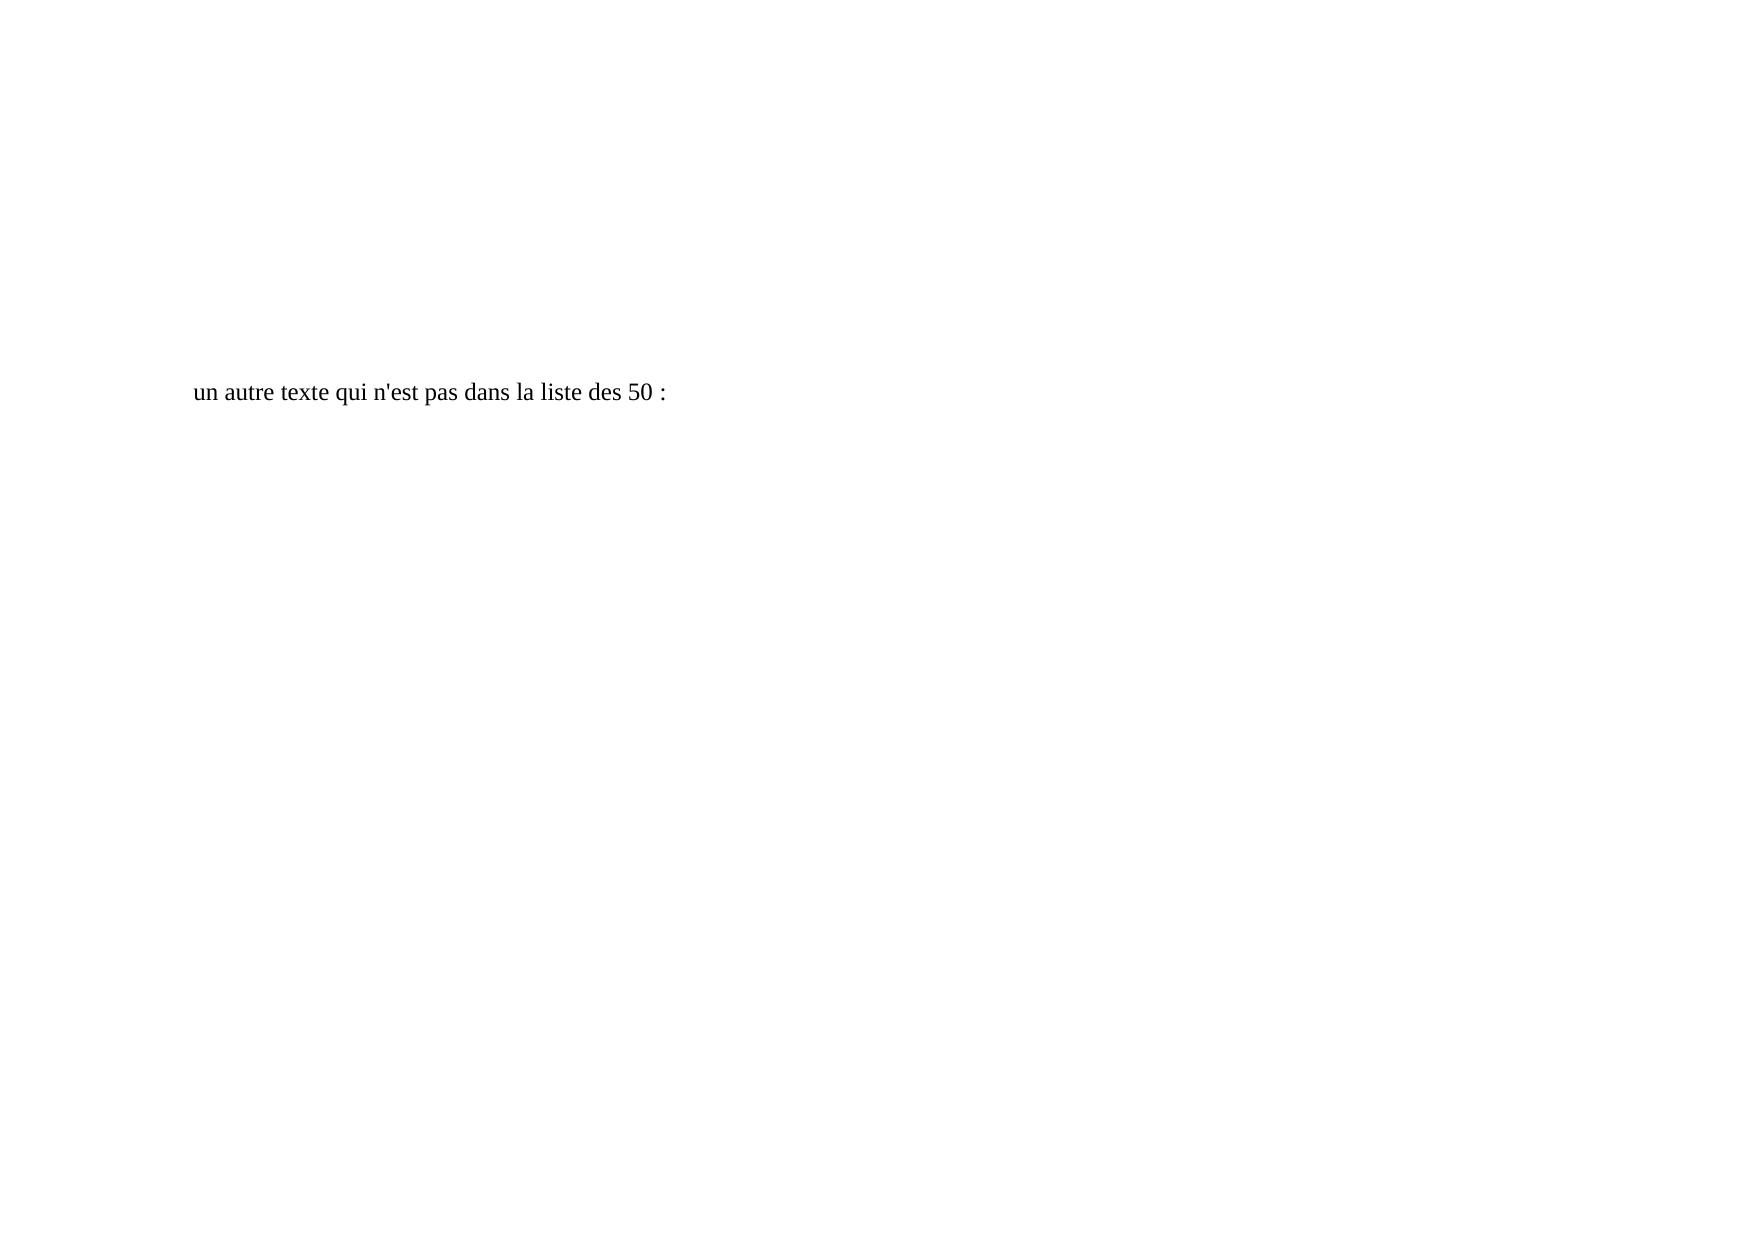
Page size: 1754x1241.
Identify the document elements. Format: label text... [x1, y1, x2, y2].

list un autre texte qui n'est pas dans la liste des 50 : [156, 377, 1636, 406]
